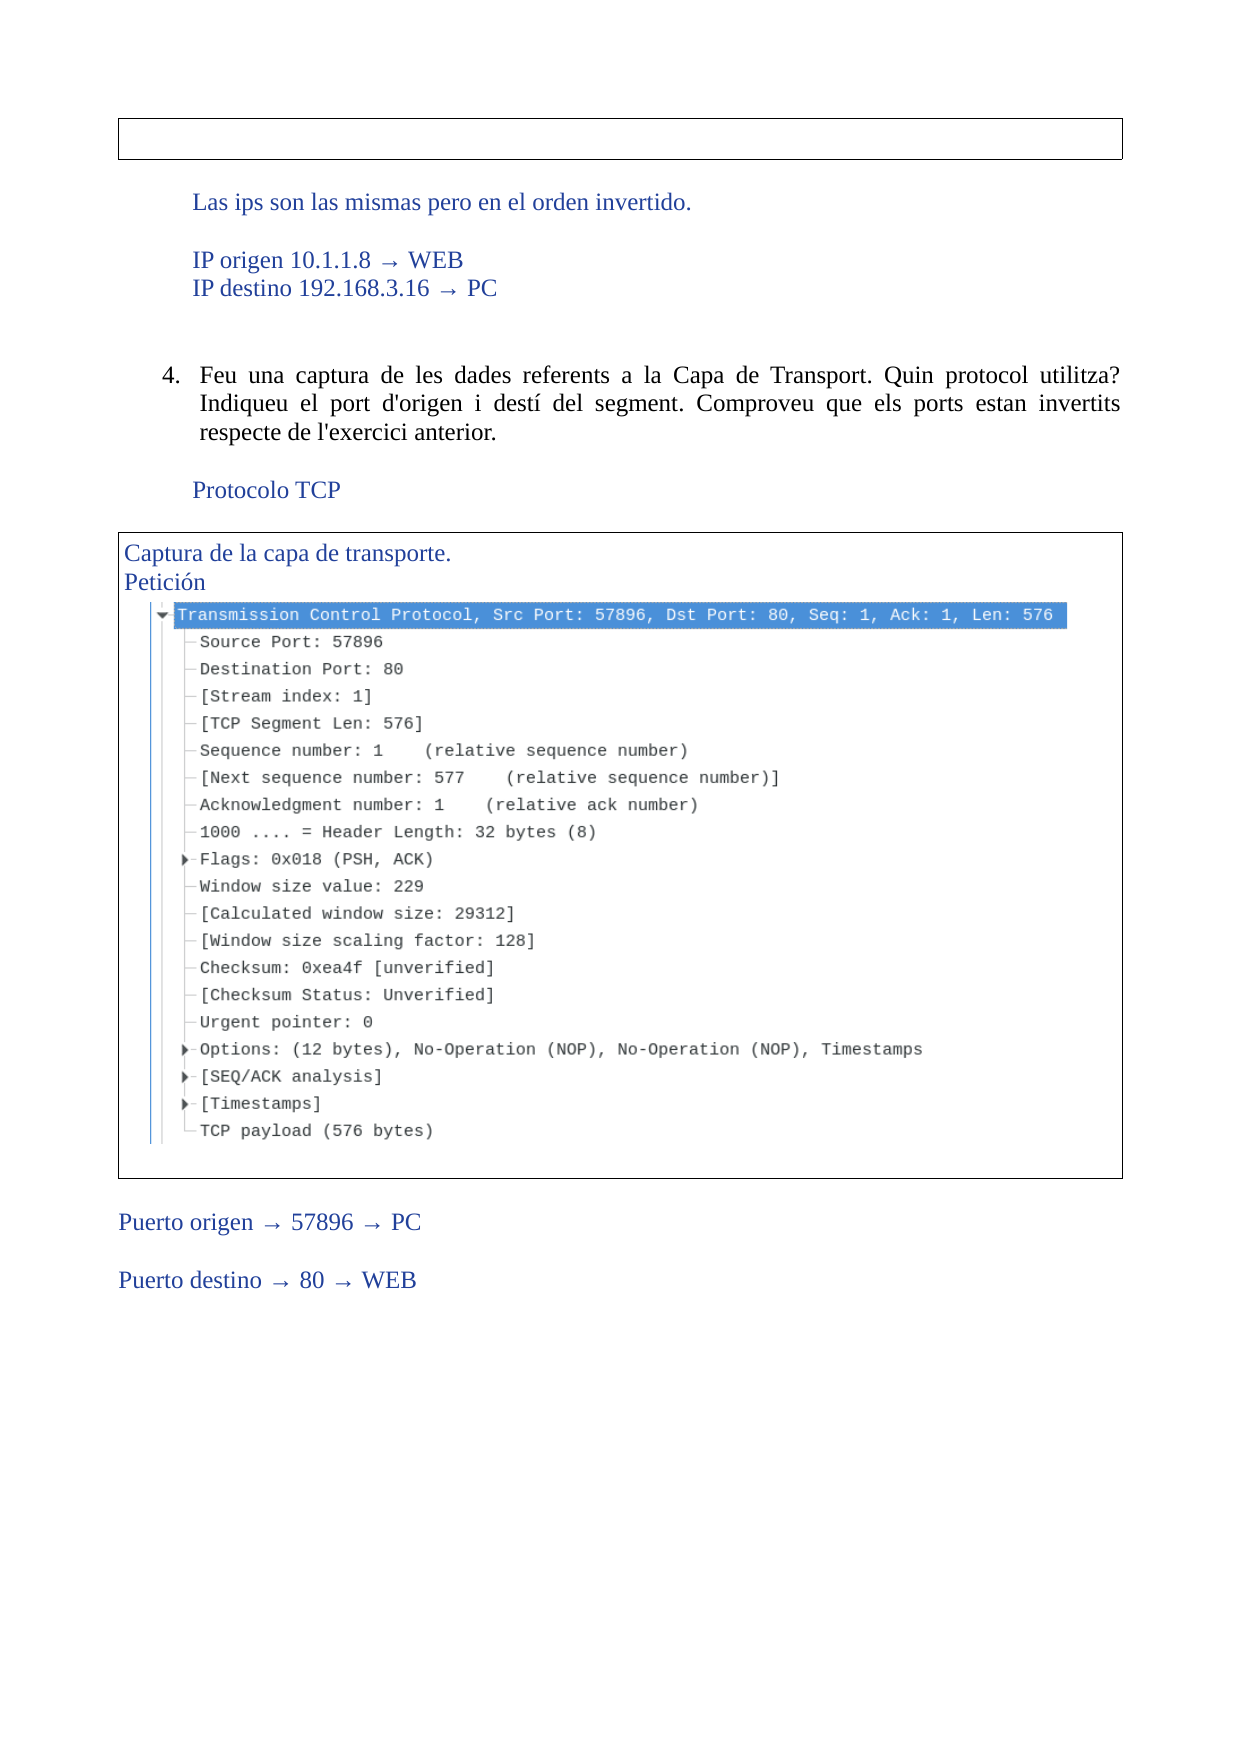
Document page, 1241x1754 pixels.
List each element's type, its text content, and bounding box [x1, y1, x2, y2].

table_header Captura de la capa de transporte. Petición [119, 533, 1122, 1178]
text IP origen 10.1.1.8 → WEB [118, 245, 1122, 273]
table_header [119, 119, 1122, 158]
text Puerto destino → 80 → WEB [118, 1265, 1122, 1293]
text Las ips son las mismas pero en el orden invertido. [118, 187, 1122, 216]
text Puerto origen → 57896 → PC [118, 1207, 1122, 1236]
text Protocolo TCP [118, 475, 1122, 503]
list Feu una captura de les dades referents a la Capa de Transport. Quin protocol utilitza? Indiqueu el port d'origen i destí del segment. Comproveu que els ports estan invertits respecte de l'exercici anterior. [162, 360, 1122, 446]
picture [150, 602, 1068, 1144]
text IP destino 192.168.3.16 → PC [118, 273, 1122, 302]
